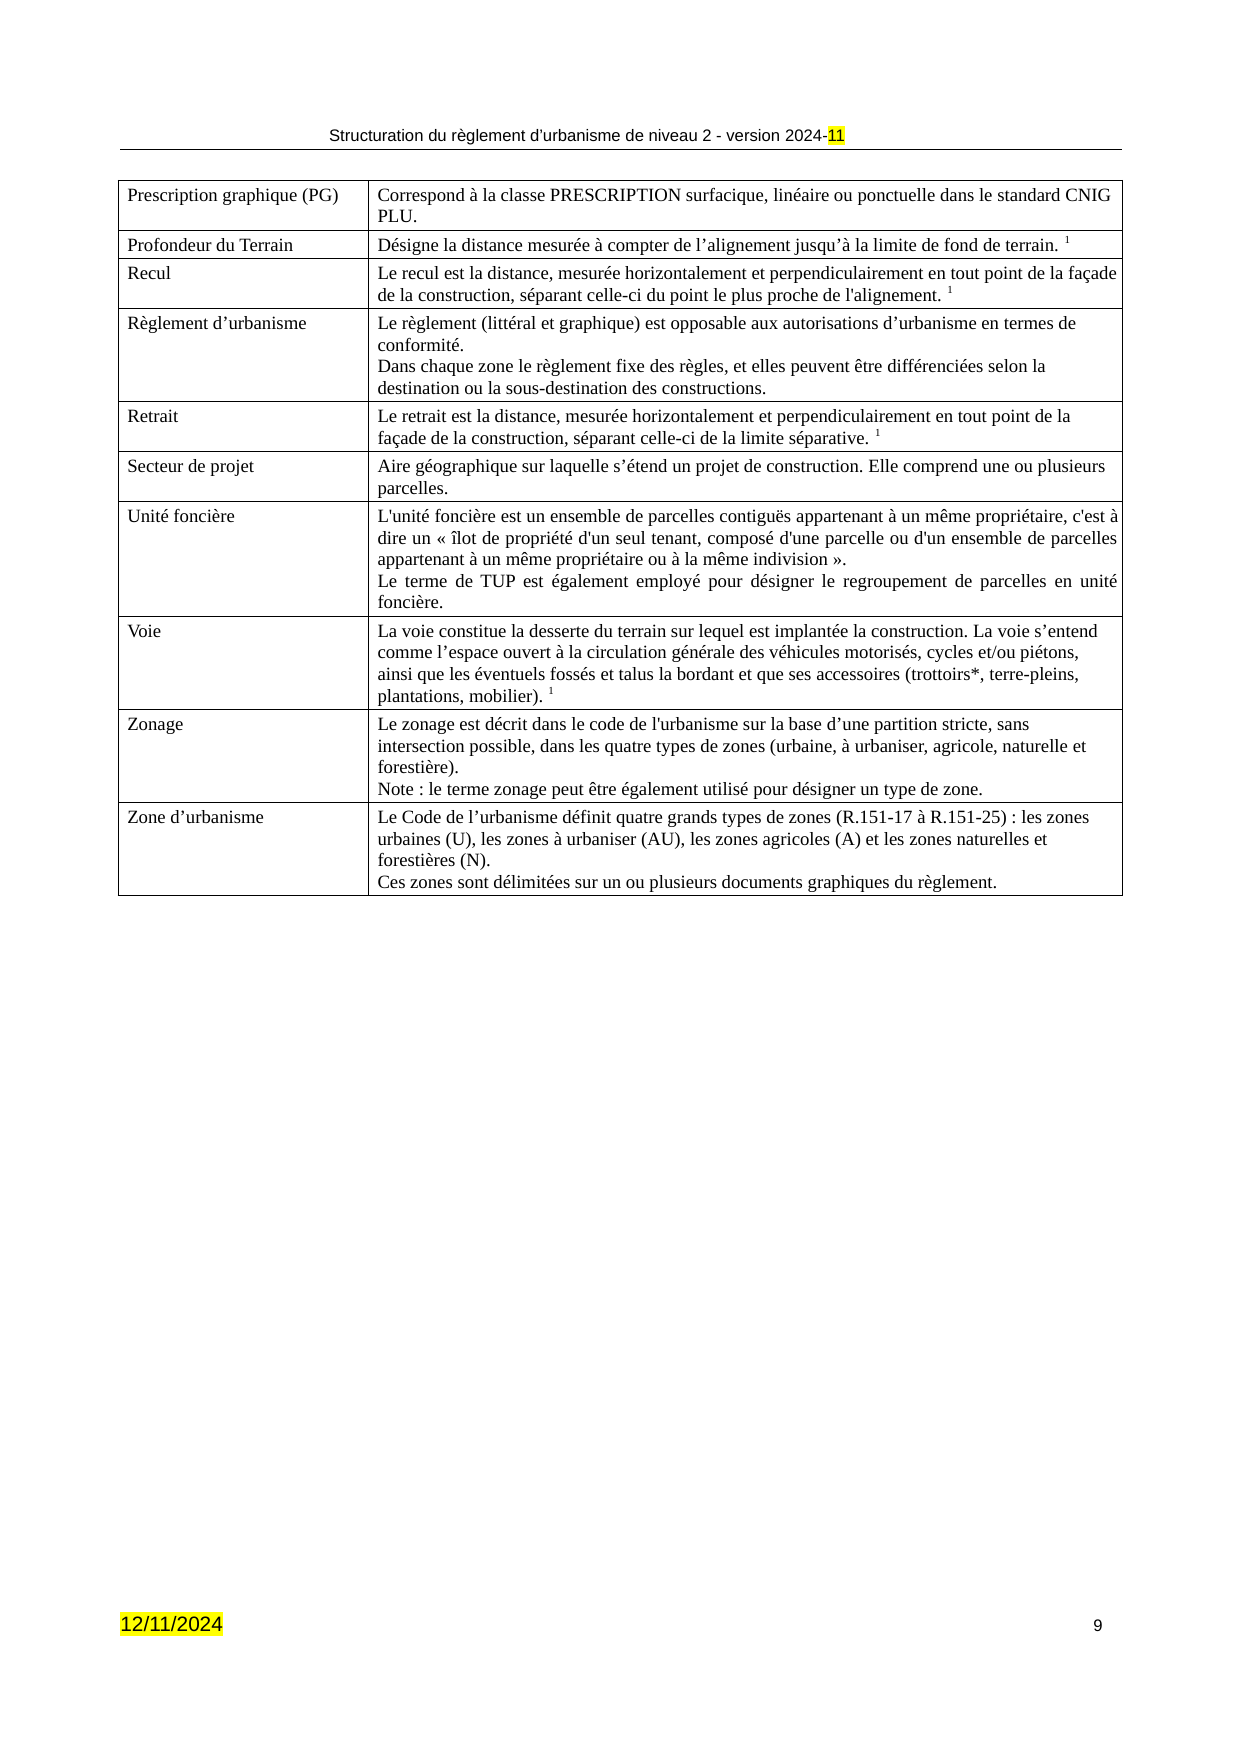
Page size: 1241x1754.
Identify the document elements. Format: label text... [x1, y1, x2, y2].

table_cell La voie constitue la desserte du terrain sur lequel est implantée la construction. La voie s’entend comme l’espace ouvert à la circulation générale des véhicules motorisés, cycles et/ou piétons, ainsi que les éventuels fossés et talus la bordant et que ses accessoires (trottoirs*, terre-pleins, plantations, mobilier). 1 [369, 617, 1122, 709]
table_cell Désigne la distance mesurée à compter de l’alignement jusqu’à la limite de fond de terrain. 1 [369, 231, 1122, 258]
table_cell Secteur de projet [119, 452, 368, 501]
table_cell Zonage [119, 710, 368, 802]
table_cell Le zonage est décrit dans le code de l'urbanisme sur la base d’une partition stricte, sans intersection possible, dans les quatre types de zones (urbaine, à urbaniser, agricole, naturelle et forestière). Note : le terme zonage peut être également utilisé pour désigner un type de zone. [369, 710, 1122, 802]
table_cell Le Code de l’urbanisme définit quatre grands types de zones (R.151-17 à R.151-25) : les zones urbaines (U), les zones à urbaniser (AU), les zones agricoles (A) et les zones naturelles et forestières (N). Ces zones sont délimitées sur un ou plusieurs documents graphiques du règlement. [369, 803, 1122, 895]
table_cell Le recul est la distance, mesurée horizontalement et perpendiculairement en tout point de la façade de la construction, séparant celle-ci du point le plus proche de l'alignement. 1 [369, 259, 1122, 308]
table_cell Recul [119, 259, 368, 308]
table_cell Unité foncière [119, 502, 368, 616]
table_cell L'unité foncière est un ensemble de parcelles contiguës appartenant à un même propriétaire, c'est à dire un « îlot de propriété d'un seul tenant, composé d'une parcelle ou d'un ensemble de parcelles appartenant à un même propriétaire ou à la même indivision ». Le terme de TUP est également employé pour désigner le regroupement de parcelles en unité foncière. [369, 502, 1122, 616]
table_cell Profondeur du Terrain [119, 231, 368, 258]
table_cell Voie [119, 617, 368, 709]
table_cell Prescription graphique (PG) [119, 181, 368, 230]
table_cell Règlement d’urbanisme [119, 309, 368, 401]
table_cell Le règlement (littéral et graphique) est opposable aux autorisations d’urbanisme en termes de conformité. Dans chaque zone le règlement fixe des règles, et elles peuvent être différenciées selon la destination ou la sous-destination des constructions. [369, 309, 1122, 401]
table_cell Retrait [119, 402, 368, 451]
table_cell Aire géographique sur laquelle s’étend un projet de construction. Elle comprend une ou plusieurs parcelles. [369, 452, 1122, 501]
table_cell Correspond à la classe PRESCRIPTION surfacique, linéaire ou ponctuelle dans le standard CNIG PLU. [369, 181, 1122, 230]
table_cell Le retrait est la distance, mesurée horizontalement et perpendiculairement en tout point de la façade de la construction, séparant celle-ci de la limite séparative. 1 [369, 402, 1122, 451]
table_cell Zone d’urbanisme [119, 803, 368, 895]
